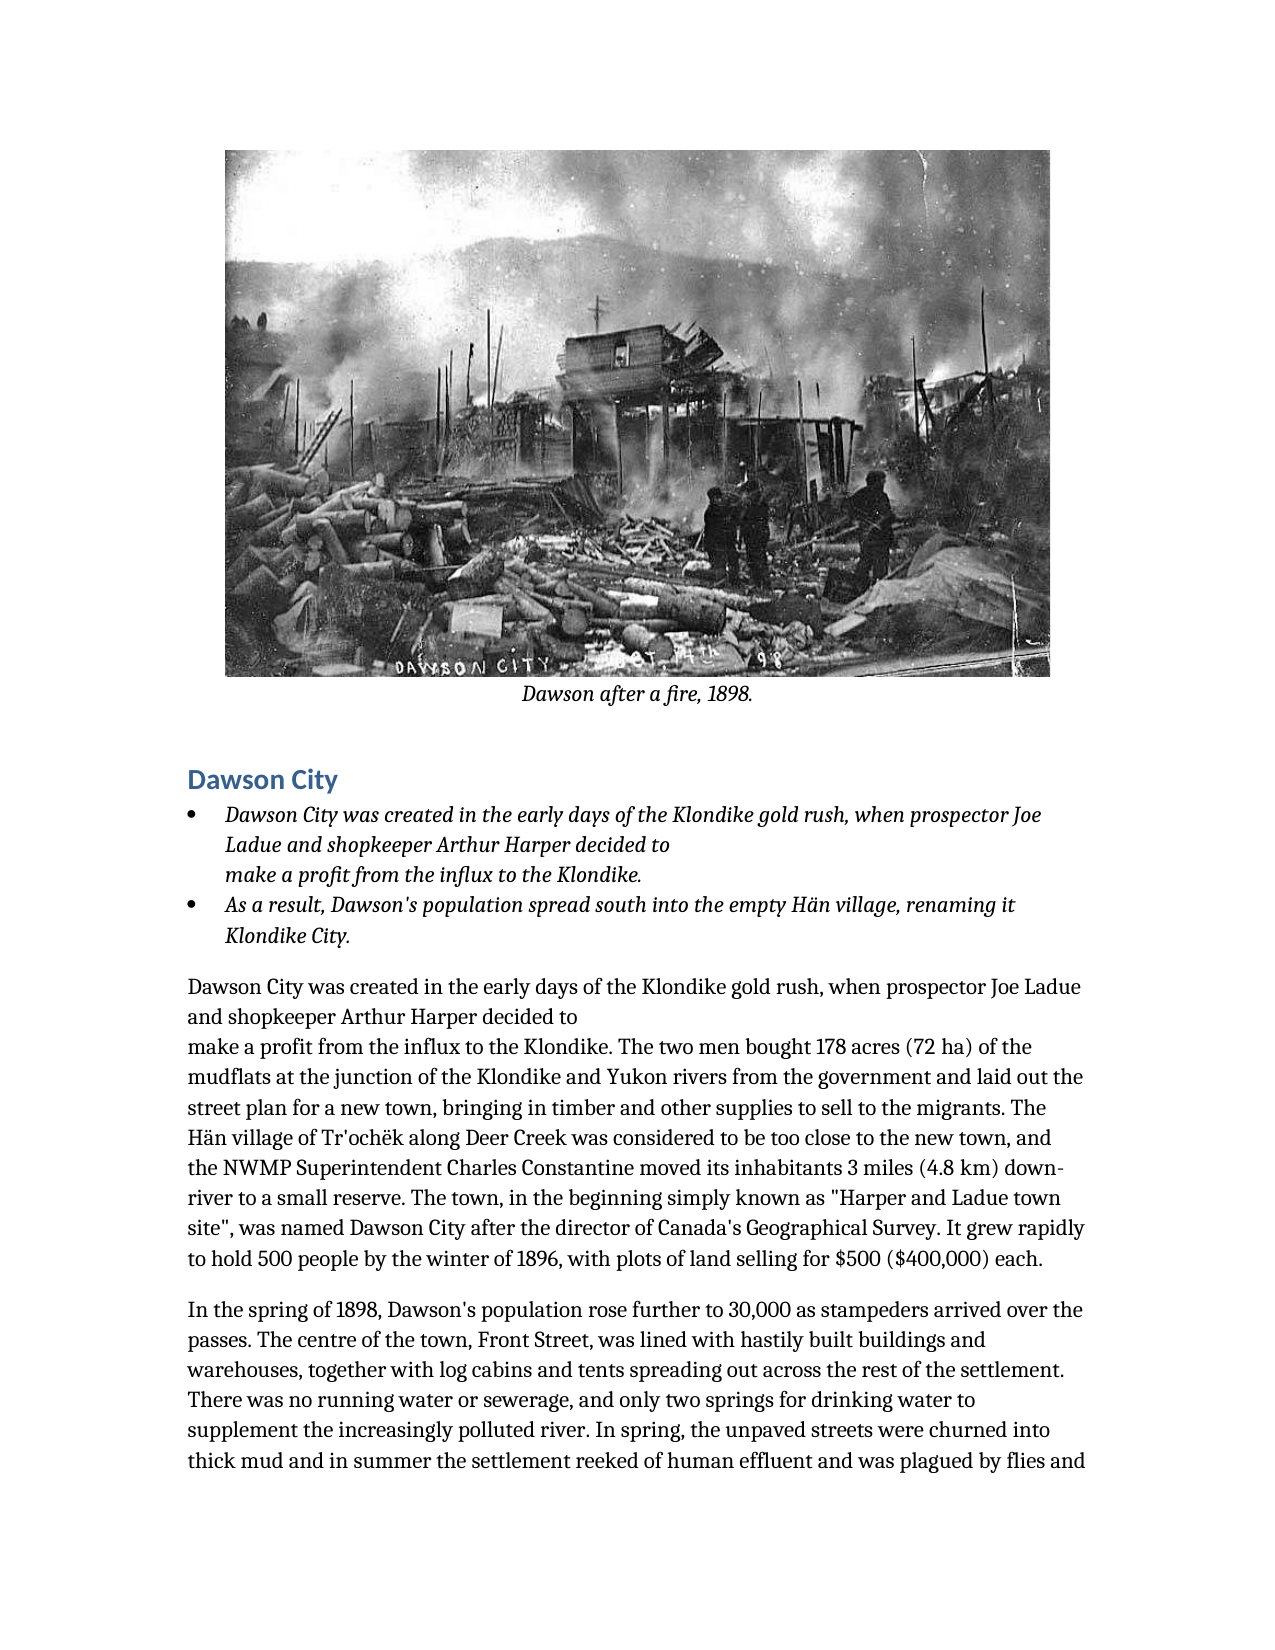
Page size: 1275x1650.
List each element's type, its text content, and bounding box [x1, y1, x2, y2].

text In the spring of 1898, Dawson's population rose further to 30,000 as stampeders arrived over the passes. The centre of the town, Front Street, was lined with hastily built buildings and warehouses, together with log cabins and tents spreading out across the rest of the settlement. There was no running water or sewerage, and only two springs for drinking water to supplement the increasingly polluted river. In spring, the unpaved streets were churned into thick mud and in summer the settlement reeked of human effluent and was plagued by flies and [187, 1296, 1087, 1474]
subtitle Dawson City [187, 761, 1087, 796]
text Dawson City was created in the early days of the Klondike gold rush, when prospector Joe Ladue and shopkeeper Arthur Harper decided to make a profit from the influx to the Klondike. The two men bought 178 acres (72 ha) of the mudflats at the junction of the Klondike and Yukon rivers from the government and laid out the street plan for a new town, bringing in timber and other supplies to sell to the migrants. The Hän village of Tr'ochëk along Deer Creek was considered to be too close to the new town, and the NWMP Superintendent Charles Constantine moved its inhabitants 3 miles (4.8 km) down-river to a small reserve. The town, in the beginning simply known as "Harper and Ladue town site", was named Dawson City after the director of Canada's Geographical Survey. It grew rapidly to hold 500 people by the winter of 1896, with plots of land selling for $500 ($400,000) each. [187, 973, 1087, 1272]
text Dawson after a fire, 1898. [187, 150, 1087, 707]
list Dawson City was created in the early days of the Klondike gold rush, when prospector Joe Ladue and shopkeeper Arthur Harper decided to make a profit from the influx to the Klondike. [187, 802, 1087, 888]
picture [225, 150, 1050, 677]
list As a result, Dawson's population spread south into the empty Hän village, renaming it Klondike City. [187, 892, 1087, 949]
